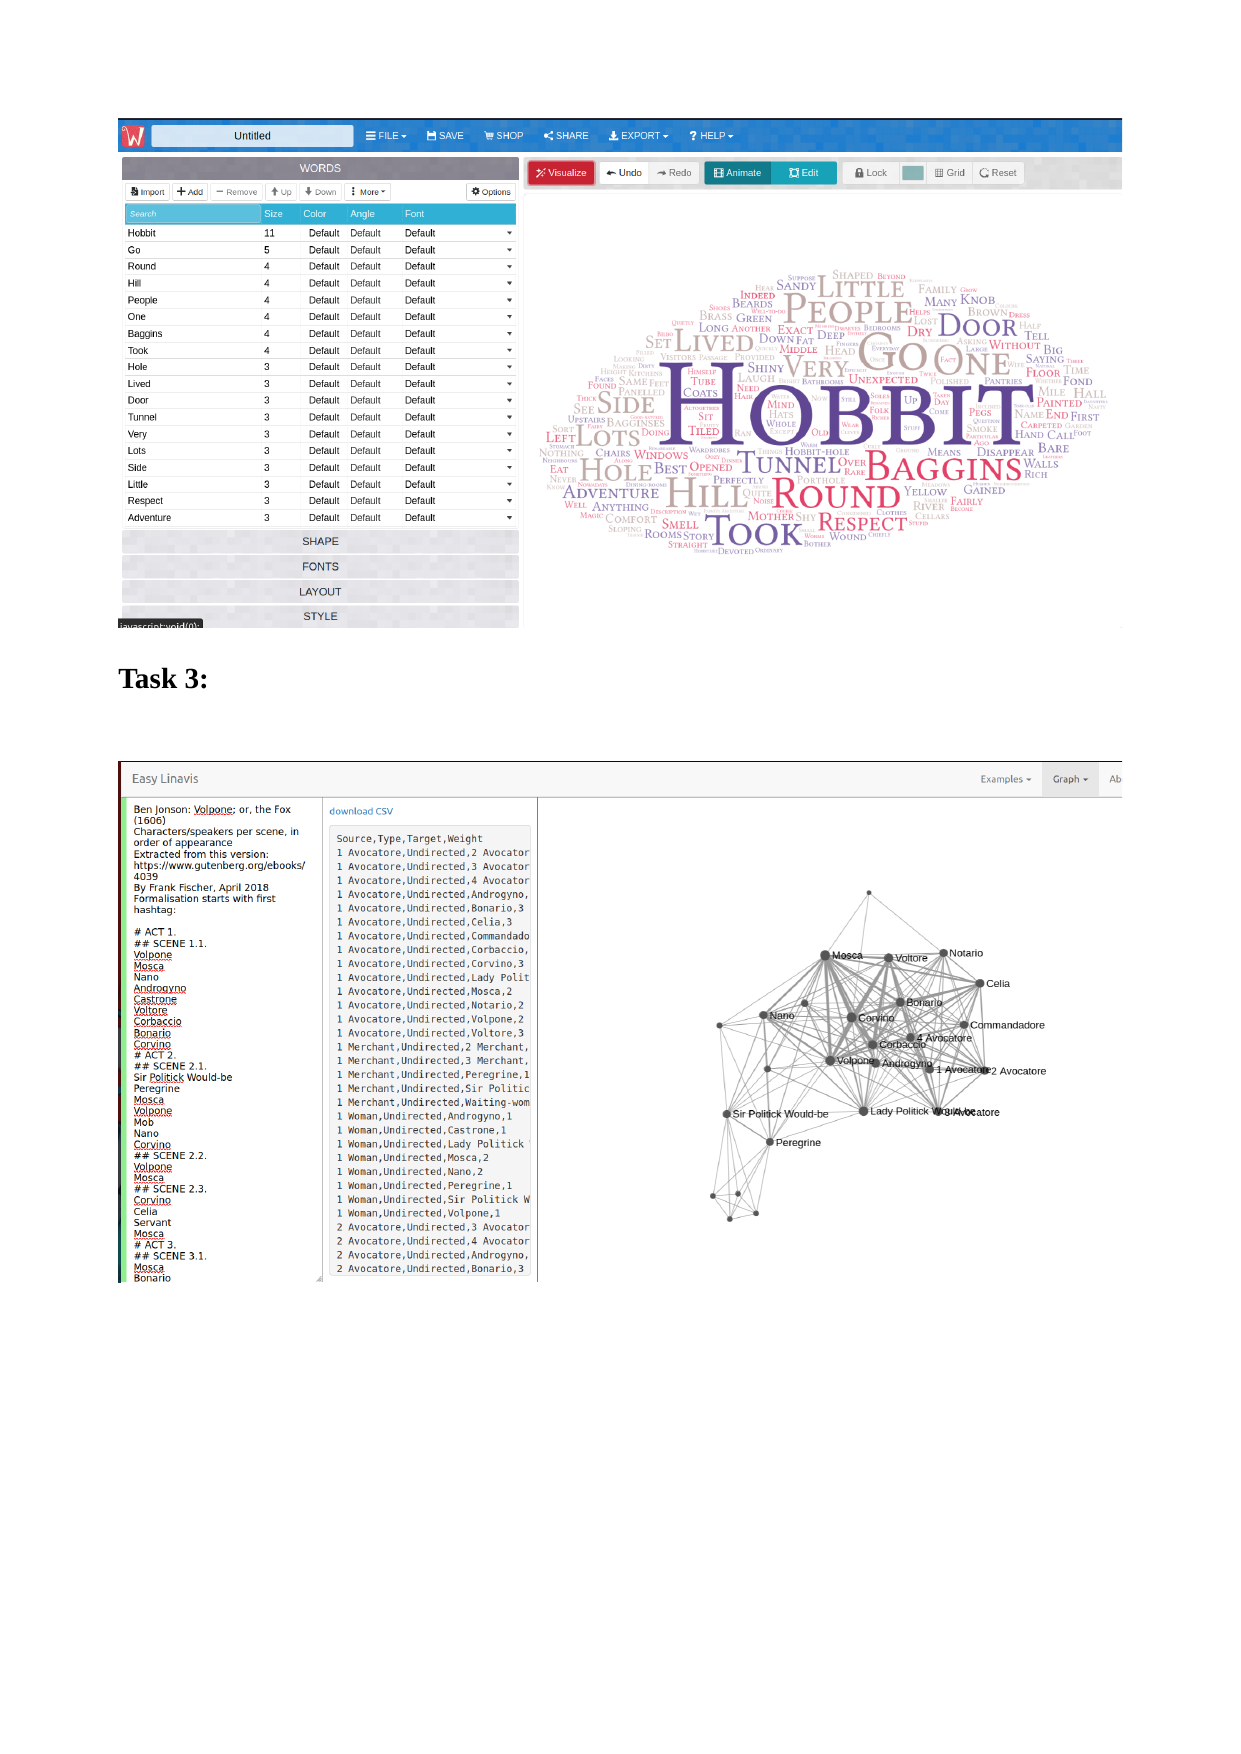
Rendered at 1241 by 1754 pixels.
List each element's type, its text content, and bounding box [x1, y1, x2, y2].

text Task 3: [118, 661, 1122, 694]
picture [118, 761, 1123, 1283]
picture [118, 118, 1123, 628]
